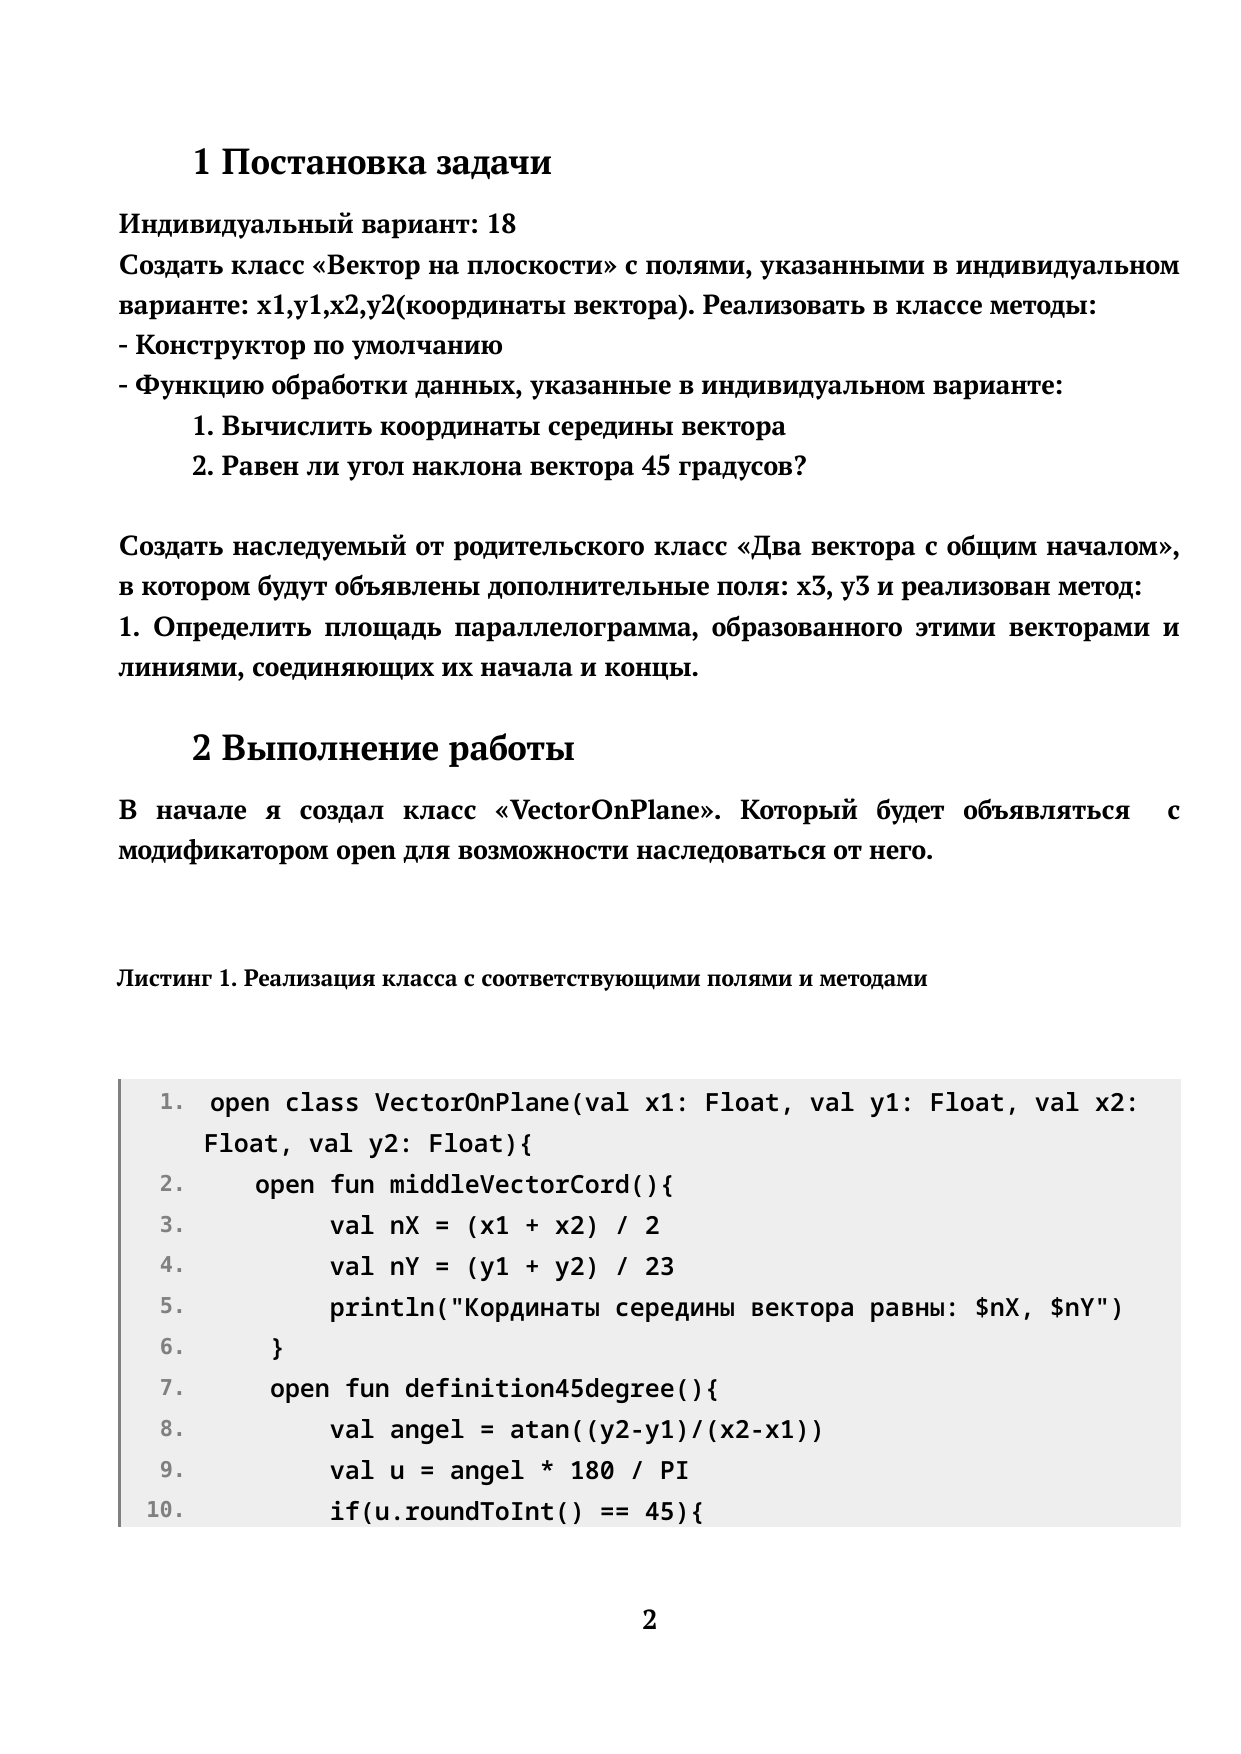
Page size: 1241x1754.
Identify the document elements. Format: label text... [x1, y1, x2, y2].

text 1. Вычислить координаты середины вектора [118, 408, 1181, 441]
text В начале я создал класс «VectorOnPlane». Который будет объявляться с модификатором open для возможности наследоваться от него. [118, 792, 1181, 866]
list println("Кординаты середины вектора равны: $nX, $nY") [121, 1283, 1181, 1323]
text - Функцию обработки данных, указанные в индивидуальном варианте: [118, 367, 1181, 401]
text 1. Определить площадь параллелограмма, образованного этими векторами и линиями, соединяющих их начала и концы. [118, 609, 1181, 682]
list open fun middleVectorCord(){ [121, 1161, 1181, 1201]
list val u = angel * 180 / PI [121, 1447, 1181, 1487]
list val nY = (y1 + y2) / 23 [121, 1242, 1181, 1282]
list if(u.roundToInt() == 45){ [121, 1487, 1181, 1527]
list } [121, 1324, 1181, 1364]
text Индивидуальный вариант: 18 [118, 207, 1181, 240]
subtitle 1 Постановка задачи [192, 139, 1181, 183]
subtitle 2 Выполнение работы [192, 724, 1181, 769]
list val angel = atan((y2-y1)/(x2-x1)) [121, 1406, 1181, 1446]
text - Конструктор по умолчанию [118, 327, 1181, 361]
text Создать наследуемый от родительского класс «Два вектора с общим началом», в котором будут объявлены дополнительные поля: x3, y3 и реализован метод: [118, 528, 1181, 602]
list open fun definition45degree(){ [121, 1365, 1181, 1405]
list open class VectorOnPlane(val x1: Float, val y1: Float, val x2: Float, val y2: Float){ [121, 1079, 1181, 1160]
text Листинг 1. Реализация класса с соответствующими полями и методами [116, 963, 1186, 992]
text 2. Равен ли угол наклона вектора 45 градусов? [118, 448, 1181, 481]
text Создать класс «Вектор на плоскости» с полями, указанными в индивидуальном варианте: x1,y1,x2,y2(координаты вектора). Реализовать в классе методы: [118, 247, 1181, 321]
list val nX = (x1 + x2) / 2 [121, 1202, 1181, 1242]
